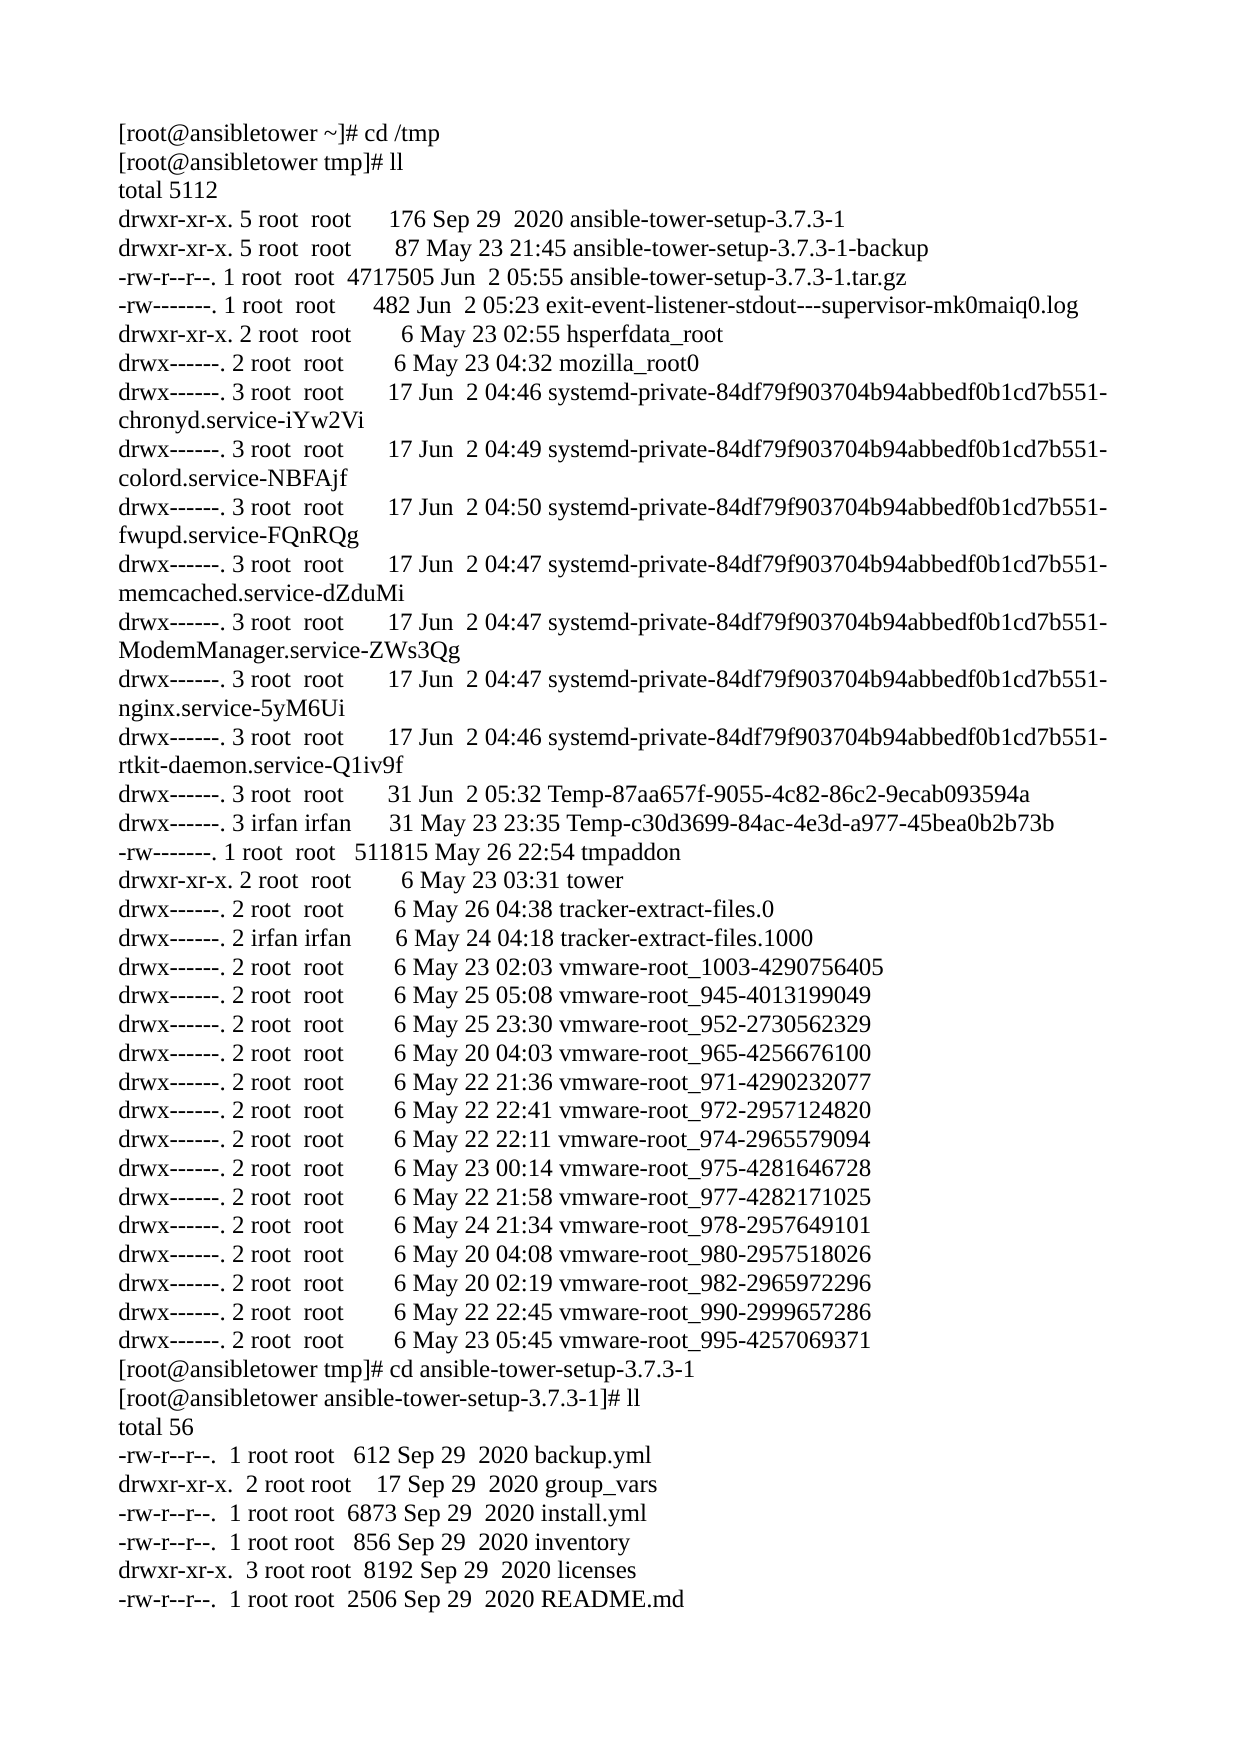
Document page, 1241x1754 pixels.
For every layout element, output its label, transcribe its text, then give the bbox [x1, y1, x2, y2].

text total 5112 [118, 176, 1122, 204]
text drwxr-xr-x. 2 root root 17 Sep 29 2020 group_vars [118, 1469, 1122, 1498]
text [root@ansibletower tmp]# cd ansible-tower-setup-3.7.3-1 [118, 1354, 1122, 1383]
text drwx------. 2 root root 6 May 22 22:11 vmware-root_974-2965579094 [118, 1124, 1122, 1153]
text [root@ansibletower ansible-tower-setup-3.7.3-1]# ll [118, 1383, 1122, 1412]
text -rw-r--r--. 1 root root 612 Sep 29 2020 backup.yml [118, 1441, 1122, 1469]
text drwx------. 2 root root 6 May 23 02:03 vmware-root_1003-4290756405 [118, 952, 1122, 981]
text drwx------. 3 root root 31 Jun 2 05:32 Temp-87aa657f-9055-4c82-86c2-9ecab093594a [118, 779, 1122, 808]
text drwx------. 2 root root 6 May 23 00:14 vmware-root_975-4281646728 [118, 1153, 1122, 1182]
text drwx------. 2 root root 6 May 24 21:34 vmware-root_978-2957649101 [118, 1211, 1122, 1239]
text [root@ansibletower tmp]# ll [118, 147, 1122, 176]
text drwx------. 3 root root 17 Jun 2 04:50 systemd-private-84df79f903704b94abbedf0b1cd7b551-fwupd.service-FQnRQg [118, 492, 1122, 549]
text -rw-r--r--. 1 root root 6873 Sep 29 2020 install.yml [118, 1498, 1122, 1527]
text drwxr-xr-x. 2 root root 6 May 23 02:55 hsperfdata_root [118, 319, 1122, 348]
text drwx------. 2 root root 6 May 20 04:03 vmware-root_965-4256676100 [118, 1038, 1122, 1067]
text drwx------. 2 root root 6 May 20 02:19 vmware-root_982-2965972296 [118, 1268, 1122, 1297]
text drwx------. 3 root root 17 Jun 2 04:47 systemd-private-84df79f903704b94abbedf0b1cd7b551-nginx.service-5yM6Ui [118, 664, 1122, 722]
text drwx------. 3 root root 17 Jun 2 04:46 systemd-private-84df79f903704b94abbedf0b1cd7b551-rtkit-daemon.service-Q1iv9f [118, 722, 1122, 779]
text drwx------. 2 root root 6 May 22 21:36 vmware-root_971-4290232077 [118, 1067, 1122, 1096]
text drwx------. 2 root root 6 May 26 04:38 tracker-extract-files.0 [118, 894, 1122, 923]
text drwx------. 2 root root 6 May 20 04:08 vmware-root_980-2957518026 [118, 1239, 1122, 1268]
text drwxr-xr-x. 2 root root 6 May 23 03:31 tower [118, 866, 1122, 894]
text drwx------. 3 irfan irfan 31 May 23 23:35 Temp-c30d3699-84ac-4e3d-a977-45bea0b2b73b [118, 808, 1122, 837]
text drwx------. 2 irfan irfan 6 May 24 04:18 tracker-extract-files.1000 [118, 923, 1122, 952]
text drwxr-xr-x. 5 root root 87 May 23 21:45 ansible-tower-setup-3.7.3-1-backup [118, 233, 1122, 262]
text drwx------. 2 root root 6 May 23 04:32 mozilla_root0 [118, 348, 1122, 377]
text -rw-------. 1 root root 511815 May 26 22:54 tmpaddon [118, 837, 1122, 866]
text drwx------. 3 root root 17 Jun 2 04:47 systemd-private-84df79f903704b94abbedf0b1cd7b551-ModemManager.service-ZWs3Qg [118, 607, 1122, 664]
text drwx------. 3 root root 17 Jun 2 04:47 systemd-private-84df79f903704b94abbedf0b1cd7b551-memcached.service-dZduMi [118, 549, 1122, 607]
text -rw-r--r--. 1 root root 4717505 Jun 2 05:55 ansible-tower-setup-3.7.3-1.tar.gz [118, 262, 1122, 291]
text drwx------. 2 root root 6 May 22 22:41 vmware-root_972-2957124820 [118, 1096, 1122, 1124]
text drwxr-xr-x. 3 root root 8192 Sep 29 2020 licenses [118, 1556, 1122, 1584]
text total 56 [118, 1412, 1122, 1441]
text -rw-------. 1 root root 482 Jun 2 05:23 exit-event-listener-stdout---supervisor-mk0maiq0.log [118, 291, 1122, 319]
text drwx------. 2 root root 6 May 25 05:08 vmware-root_945-4013199049 [118, 981, 1122, 1009]
text drwxr-xr-x. 5 root root 176 Sep 29 2020 ansible-tower-setup-3.7.3-1 [118, 204, 1122, 233]
text -rw-r--r--. 1 root root 856 Sep 29 2020 inventory [118, 1527, 1122, 1556]
text [root@ansibletower ~]# cd /tmp [118, 118, 1122, 147]
text drwx------. 3 root root 17 Jun 2 04:49 systemd-private-84df79f903704b94abbedf0b1cd7b551-colord.service-NBFAjf [118, 434, 1122, 492]
text drwx------. 2 root root 6 May 22 22:45 vmware-root_990-2999657286 [118, 1297, 1122, 1326]
text drwx------. 3 root root 17 Jun 2 04:46 systemd-private-84df79f903704b94abbedf0b1cd7b551-chronyd.service-iYw2Vi [118, 377, 1122, 434]
text -rw-r--r--. 1 root root 2506 Sep 29 2020 README.md [118, 1584, 1122, 1613]
text drwx------. 2 root root 6 May 23 05:45 vmware-root_995-4257069371 [118, 1326, 1122, 1354]
text drwx------. 2 root root 6 May 22 21:58 vmware-root_977-4282171025 [118, 1182, 1122, 1211]
text drwx------. 2 root root 6 May 25 23:30 vmware-root_952-2730562329 [118, 1009, 1122, 1038]
